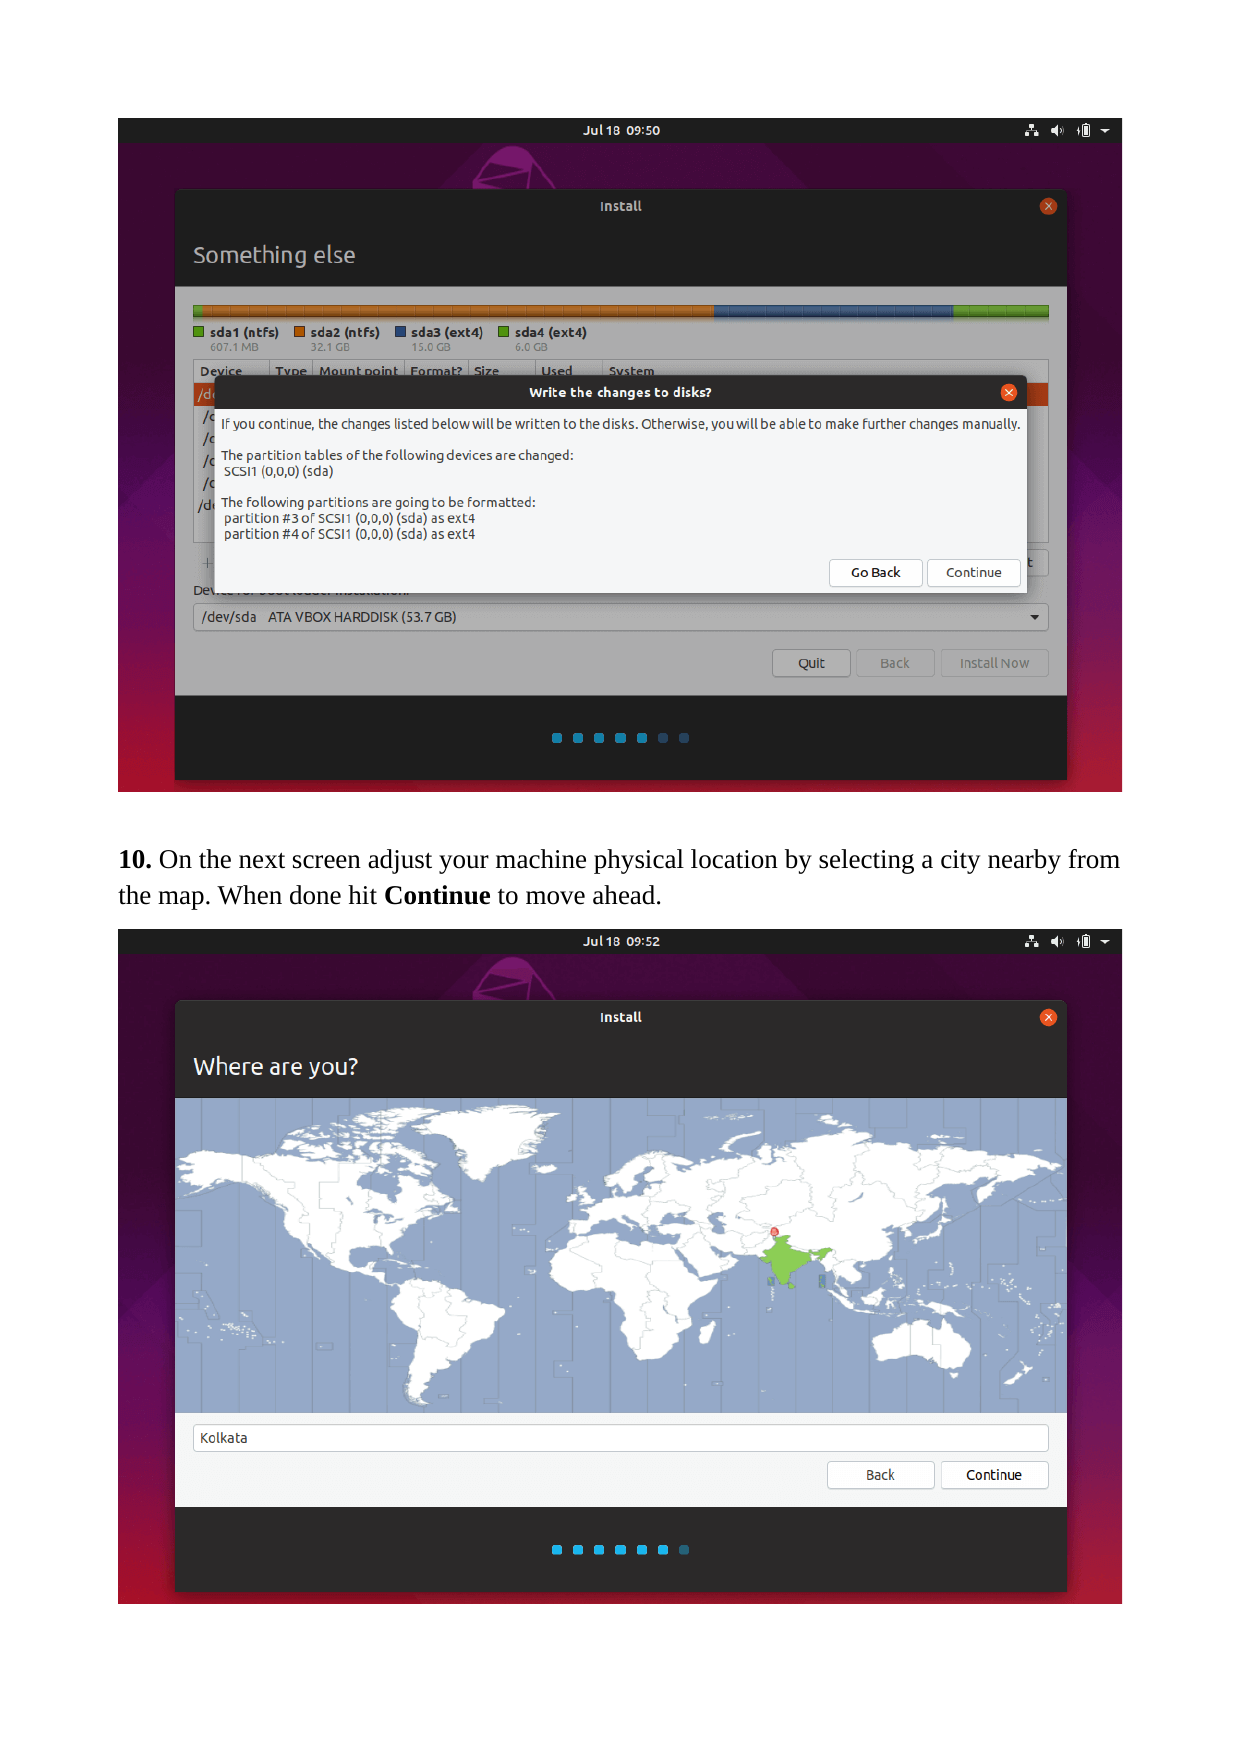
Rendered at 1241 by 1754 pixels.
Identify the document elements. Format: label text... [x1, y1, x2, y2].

picture [118, 118, 1123, 792]
text 10. On the next screen adjust your machine physical location by selecting a city nearby from the map. When done hit Continue to move ahead. [118, 843, 1122, 910]
picture [118, 929, 1123, 1604]
